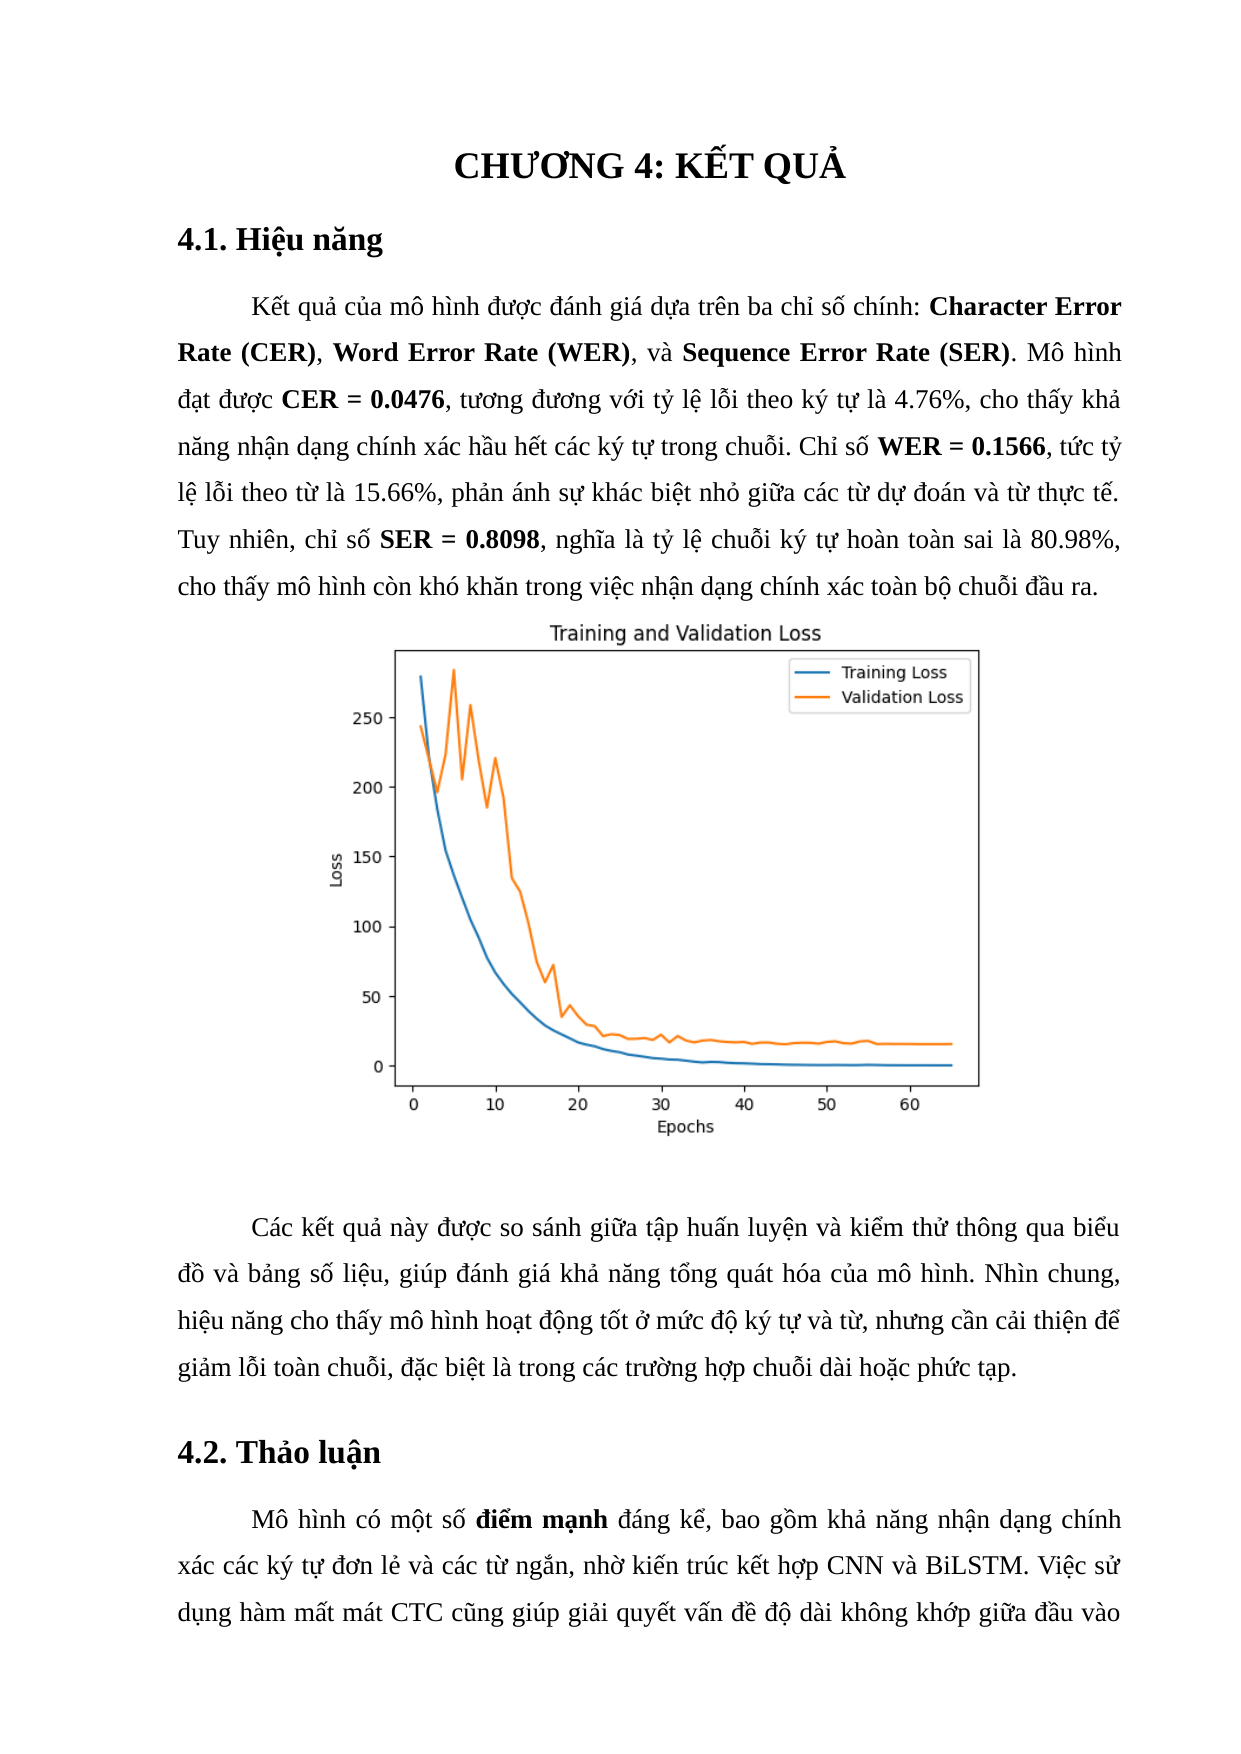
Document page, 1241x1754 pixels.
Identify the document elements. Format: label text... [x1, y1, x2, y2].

subtitle 4.1. Hiệu năng [177, 219, 1122, 258]
text Mô hình có một số điểm mạnh đáng kể, bao gồm khả năng nhận dạng chính xác các ký tự đơn lẻ và các từ ngắn, nhờ kiến trúc kết hợp CNN và BiLSTM. Việc sử dụng hàm mất mát CTC cũng giúp giải quyết vấn đề độ dài không khớp giữa đầu vào [177, 1503, 1122, 1627]
text Kết quả của mô hình được đánh giá dựa trên ba chỉ số chính: Character Error Rate (CER), Word Error Rate (WER), và Sequence Error Rate (SER). Mô hình đạt được CER = 0.0476, tương đương với tỷ lệ lỗi theo ký tự là 4.76%, cho thấy khả năng nhận dạng chính xác hầu hết các ký tự trong chuỗi. Chỉ số WER = 0.1566, tức tỷ lệ lỗi theo từ là 15.66%, phản ánh sự khác biệt nhỏ giữa các từ dự đoán và từ thực tế. Tuy nhiên, chỉ số SER = 0.8098, nghĩa là tỷ lệ chuỗi ký tự hoàn toàn sai là 80.98%, cho thấy mô hình còn khó khăn trong việc nhận dạng chính xác toàn bộ chuỗi đầu ra. [177, 289, 1122, 601]
subtitle 4.2. Thảo luận [177, 1433, 1122, 1471]
subtitle CHƯƠNG 4: KẾT QUẢ [177, 143, 1122, 186]
picture [317, 616, 983, 1142]
text Các kết quả này được so sánh giữa tập huấn luyện và kiểm thử thông qua biểu đồ và bảng số liệu, giúp đánh giá khả năng tổng quát hóa của mô hình. Nhìn chung, hiệu năng cho thấy mô hình hoạt động tốt ở mức độ ký tự và từ, nhưng cần cải thiện để giảm lỗi toàn chuỗi, đặc biệt là trong các trường hợp chuỗi dài hoặc phức tạp. [177, 1211, 1122, 1382]
